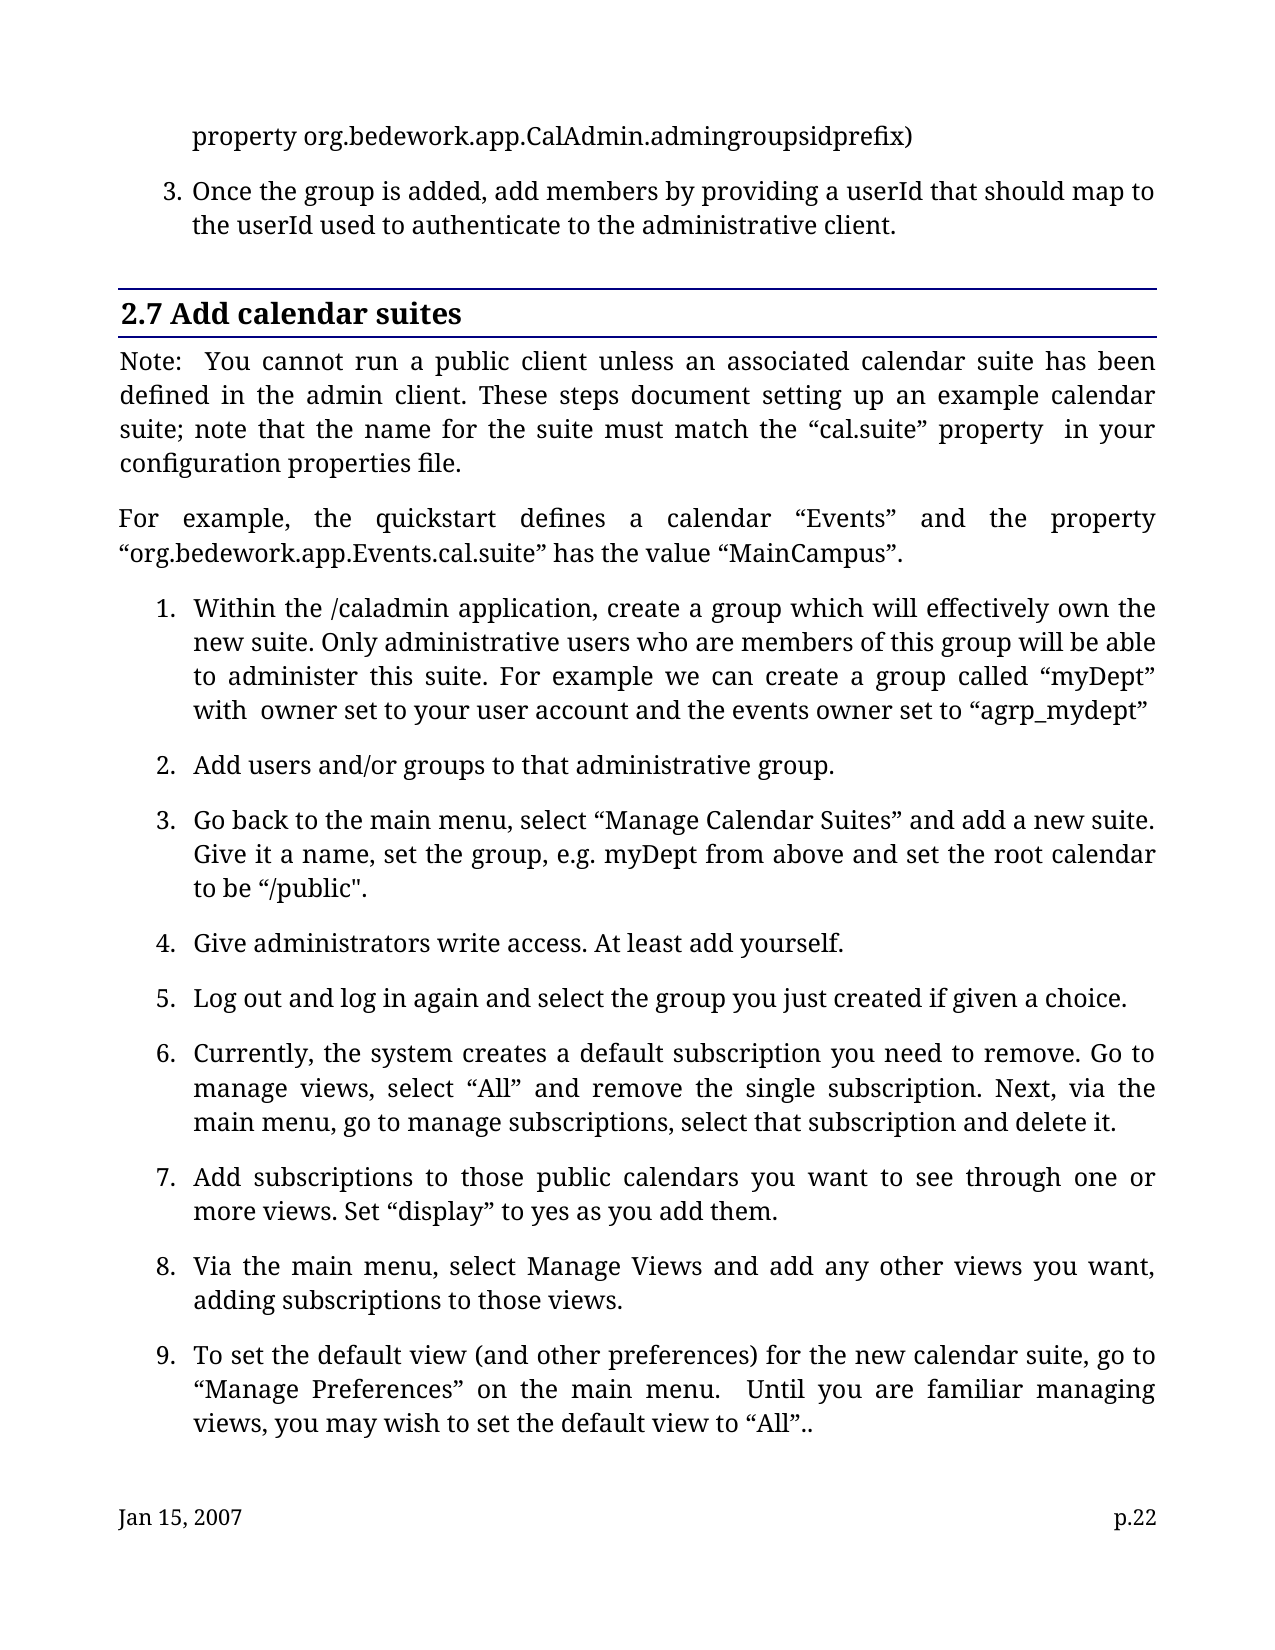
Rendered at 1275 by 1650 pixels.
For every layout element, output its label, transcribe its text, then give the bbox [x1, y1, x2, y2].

list Note: You cannot run a public client unless an associated calendar suite has been defined in the admin client. These steps document setting up an example calendar suite; note that the name for the suite must match the “cal.suite” property in your configuration properties file. [82, 344, 1157, 480]
list Go back to the main menu, select “Manage Calendar Suites” and add a new suite. Give it a name, set the group, e.g. myDept from above and set the root calendar to be “/public". [156, 803, 1157, 905]
list Log out and log in again and select the group you just created if given a choice. [156, 981, 1157, 1015]
list Currently, the system creates a default subscription you need to remove. Go to manage views, select “All” and remove the single subscription. Next, via the main menu, go to manage subscriptions, select that subscription and delete it. [156, 1036, 1157, 1138]
list To set the default view (and other preferences) for the new calendar suite, go to “Manage Preferences” on the main menu. Until you are familiar managing views, you may wish to set the default view to “All”.. [156, 1338, 1157, 1440]
list Add subscriptions to those public calendars you want to see through one or more views. Set “display” to yes as you add them. [156, 1159, 1157, 1227]
list Add users and/or groups to that administrative group. [156, 748, 1157, 782]
list property org.bedework.app.CalAdmin.admingroupsidprefix) [162, 118, 1157, 152]
subtitle 2.7 Add calendar suites [118, 290, 1157, 336]
list Give administrators write access. At least add yourself. [156, 926, 1157, 960]
list Once the group is added, add members by providing a userId that should map to the userId used to authenticate to the administrative client. [162, 173, 1157, 241]
text For example, the quickstart defines a calendar “Events” and the property “org.bedework.app.Events.cal.suite” has the value “MainCampus”. [118, 501, 1157, 569]
list Via the main menu, select Manage Views and add any other views you want, adding subscriptions to those views. [156, 1248, 1157, 1317]
list Within the /caladmin application, create a group which will effectively own the new suite. Only administrative users who are members of this group will be able to administer this suite. For example we can create a group called “myDept” with owner set to your user account and the events owner set to “agrp_mydept” [156, 590, 1157, 727]
